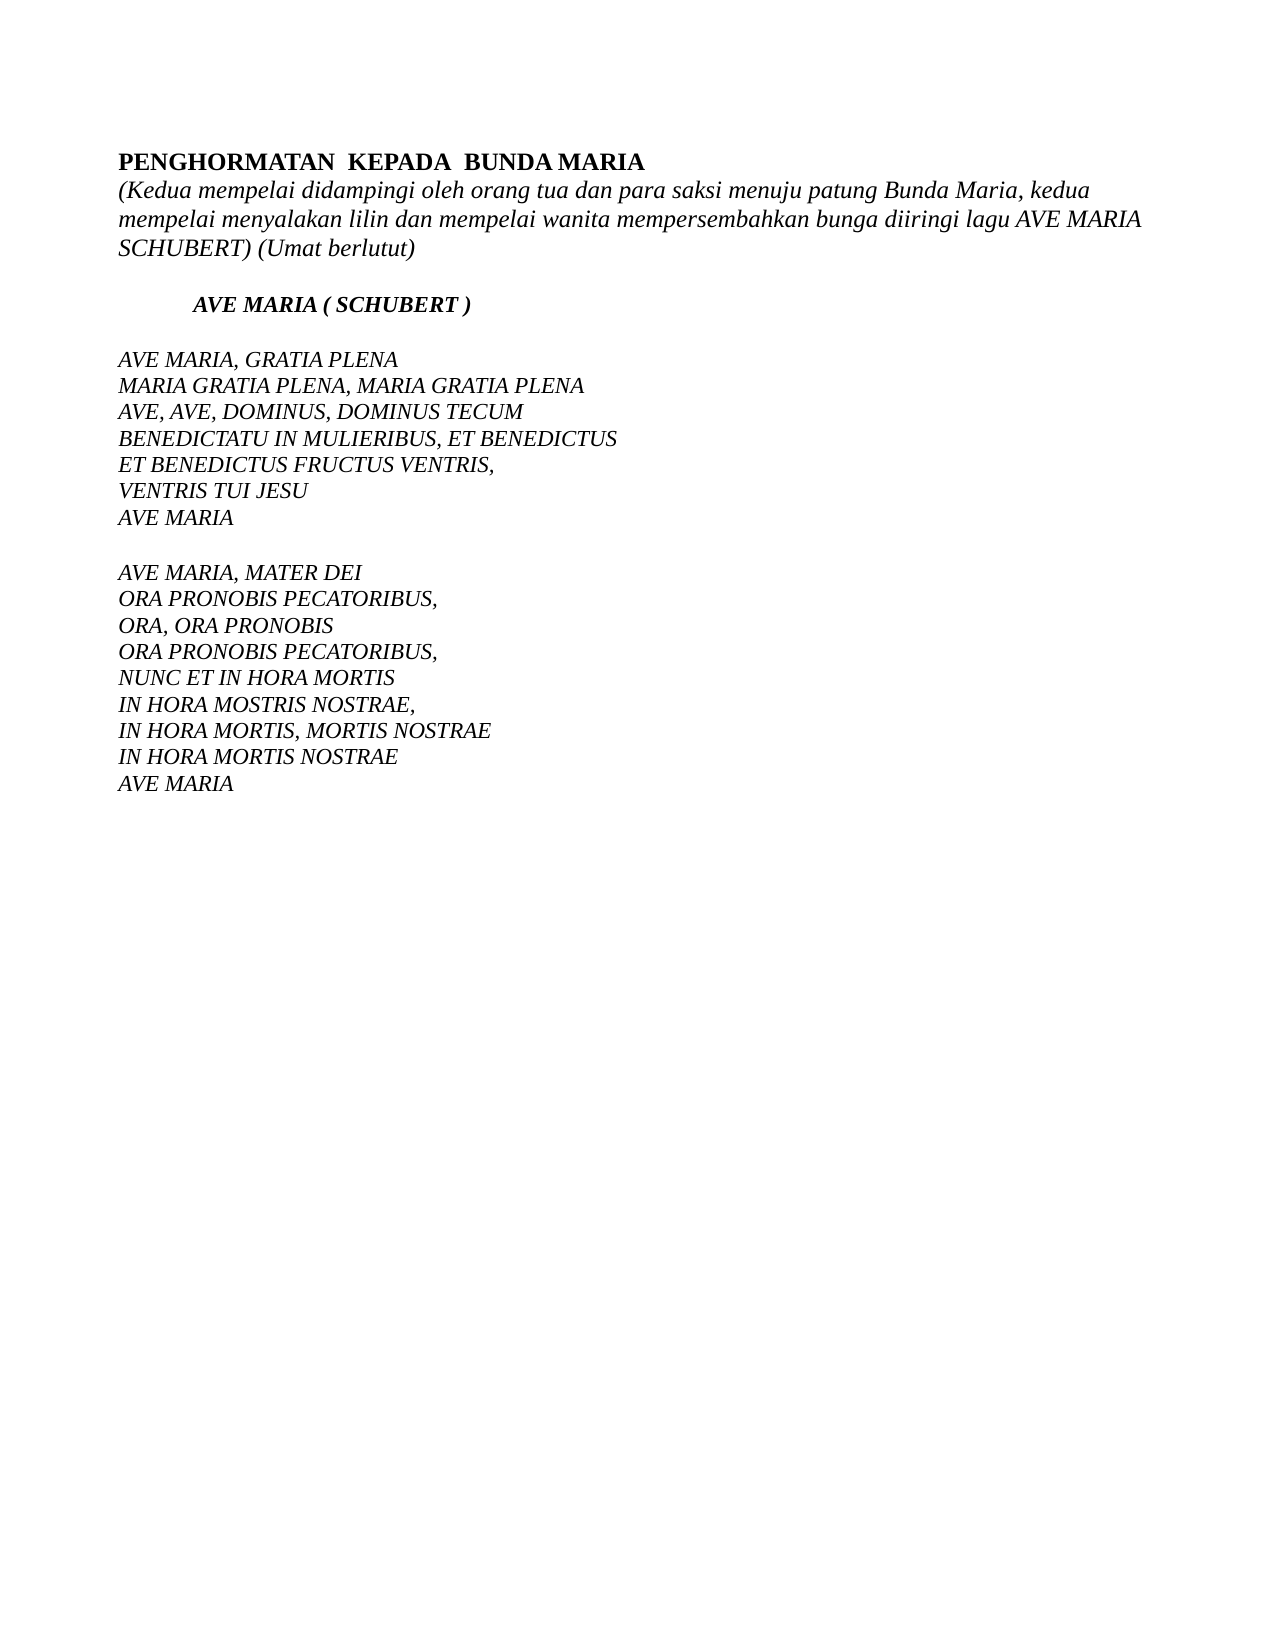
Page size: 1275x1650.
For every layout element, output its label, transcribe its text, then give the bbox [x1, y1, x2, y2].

text IN HORA MORTIS NOSTRAE [118, 743, 1157, 770]
text AVE MARIA, MATER DEI [118, 559, 1157, 585]
text AVE MARIA [118, 504, 1157, 530]
text VENTRIS TUI JESU [118, 477, 1157, 504]
text MARIA GRATIA PLENA, MARIA GRATIA PLENA [118, 372, 1157, 398]
text AVE MARIA, GRATIA PLENA [118, 346, 1157, 372]
text PENGHORMATAN KEPADA BUNDA MARIA [118, 147, 1157, 176]
text ET BENEDICTUS FRUCTUS VENTRIS, [118, 451, 1157, 477]
text ORA PRONOBIS PECATORIBUS, [118, 585, 1157, 612]
text BENEDICTATU IN MULIERIBUS, ET BENEDICTUS [118, 425, 1157, 451]
text ORA, ORA PRONOBIS [118, 612, 1157, 638]
text IN HORA MOSTRIS NOSTRAE, [118, 691, 1157, 717]
text NUNC ET IN HORA MORTIS [118, 664, 1157, 691]
text AVE, AVE, DOMINUS, DOMINUS TECUM [118, 398, 1157, 425]
text ORA PRONOBIS PECATORIBUS, [118, 638, 1157, 664]
text IN HORA MORTIS, MORTIS NOSTRAE [118, 717, 1157, 743]
text (Kedua mempelai didampingi oleh orang tua dan para saksi menuju patung Bunda Maria, kedua mempelai menyalakan lilin dan mempelai wanita mempersembahkan bunga diiringi lagu AVE MARIA SCHUBERT) (Umat berlutut) [118, 176, 1157, 262]
text AVE MARIA ( SCHUBERT ) [118, 291, 1157, 317]
text AVE MARIA [118, 770, 1157, 796]
